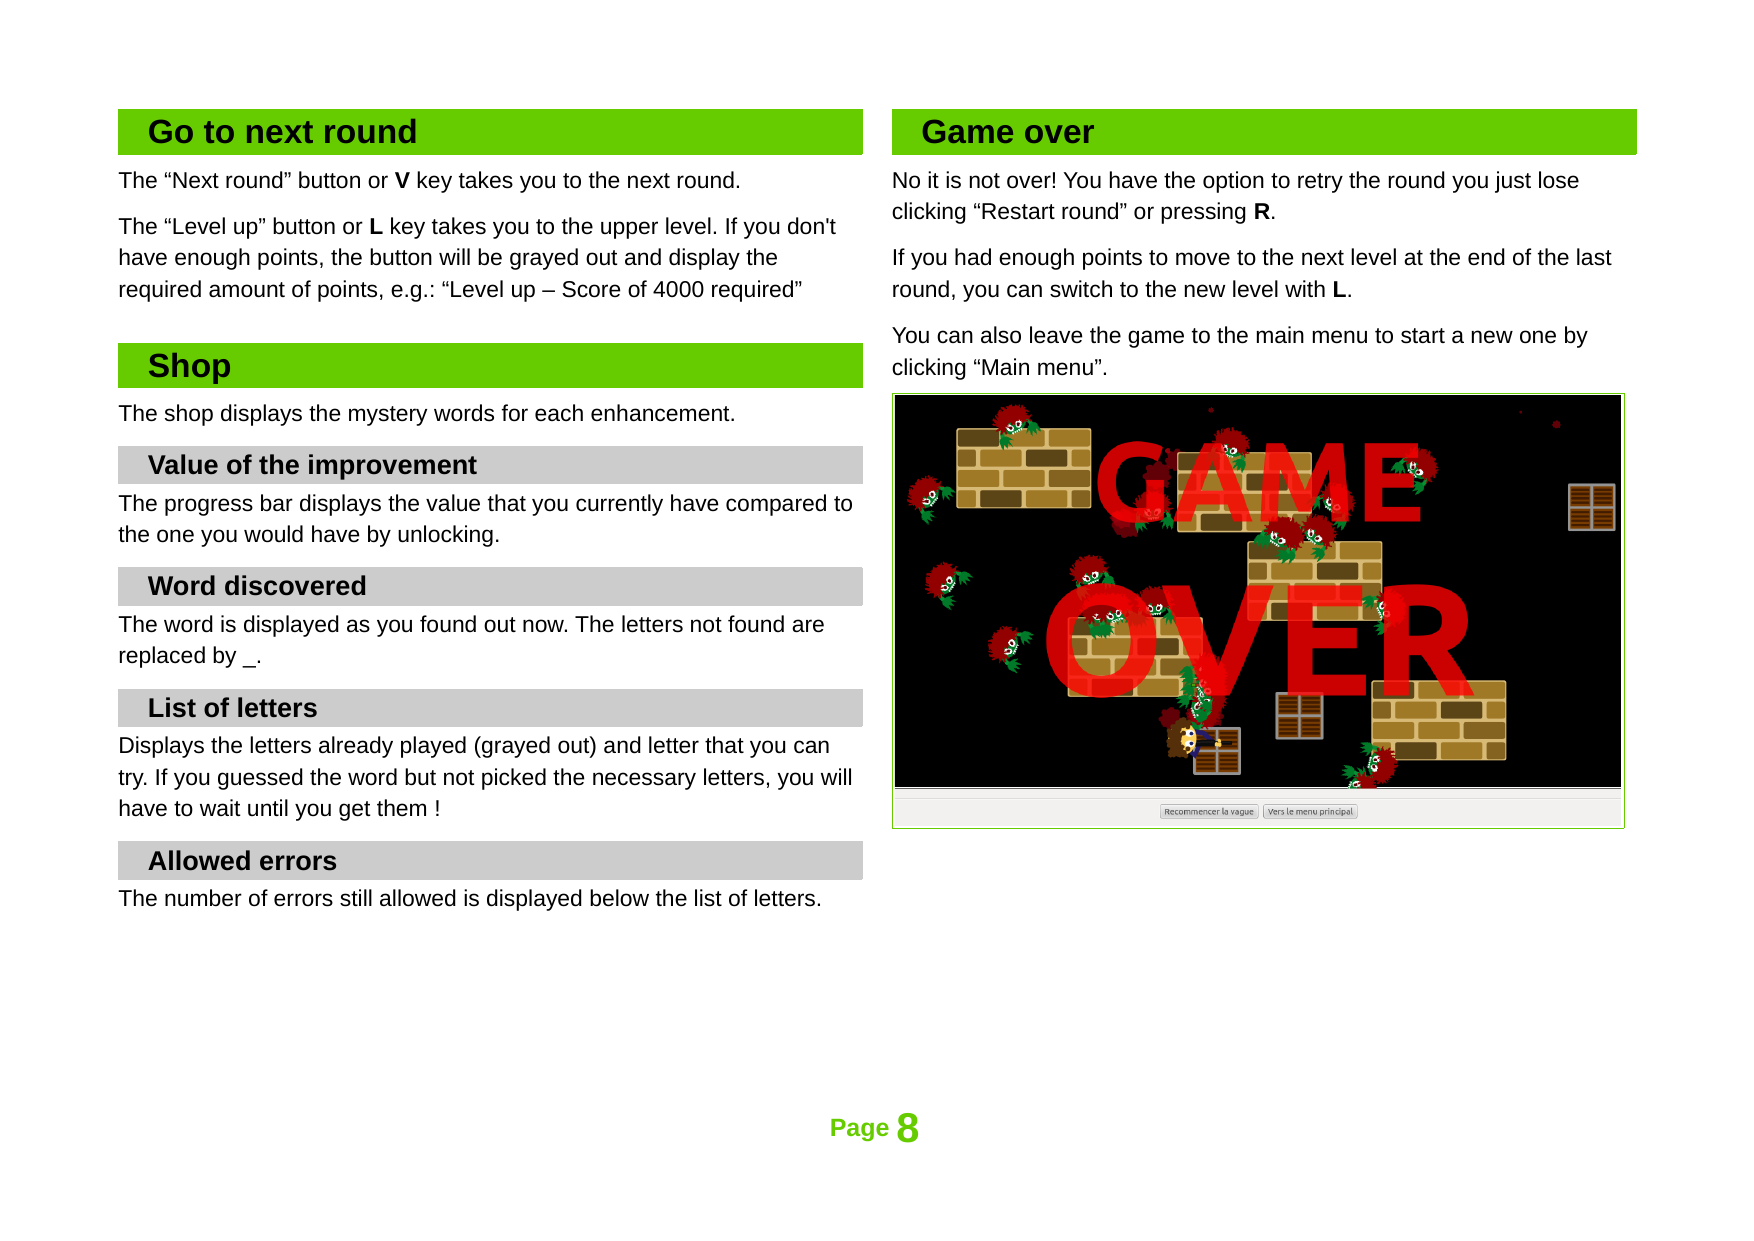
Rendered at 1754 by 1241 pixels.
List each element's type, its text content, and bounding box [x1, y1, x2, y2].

subtitle Game over [893, 110, 1636, 154]
picture [894, 395, 1621, 826]
text List of letters [119, 690, 862, 726]
text You can also leave the game to the main menu to start a new one by clicking “Main menu”. [892, 322, 1636, 380]
text Allowed errors [119, 842, 862, 879]
text The number of errors still allowed is displayed below the list of letters. [118, 885, 862, 911]
text The “Level up” button or L key takes you to the upper level. If you don't have enough points, the button will be grayed out and display the required amount of points, e.g.: “Level up – Score of 4000 required” [118, 213, 862, 302]
text Value of the improvement [119, 447, 862, 483]
text No it is not over! You have the option to retry the round you just lose clicking “Restart round” or pressing R. [892, 167, 1636, 224]
text The “Next round” button or V key takes you to the next round. [118, 167, 862, 193]
subtitle Go to next round [119, 110, 862, 154]
text Displays the letters already played (grayed out) and letter that you can try. If you guessed the word but not picked the necessary letters, you will have to wait until you get them ! [118, 732, 862, 822]
text If you had enough points to move to the next level at the end of the last round, you can switch to the new level with L. [892, 244, 1636, 302]
text The word is displayed as you found out now. The letters not found are replaced by _. [118, 611, 862, 669]
subtitle Shop [119, 344, 862, 387]
text Word discovered [119, 569, 862, 605]
text The shop displays the mystery words for each enhancement. [118, 400, 862, 426]
text The progress bar displays the value that you currently have compared to the one you would have by unlocking. [118, 490, 862, 548]
